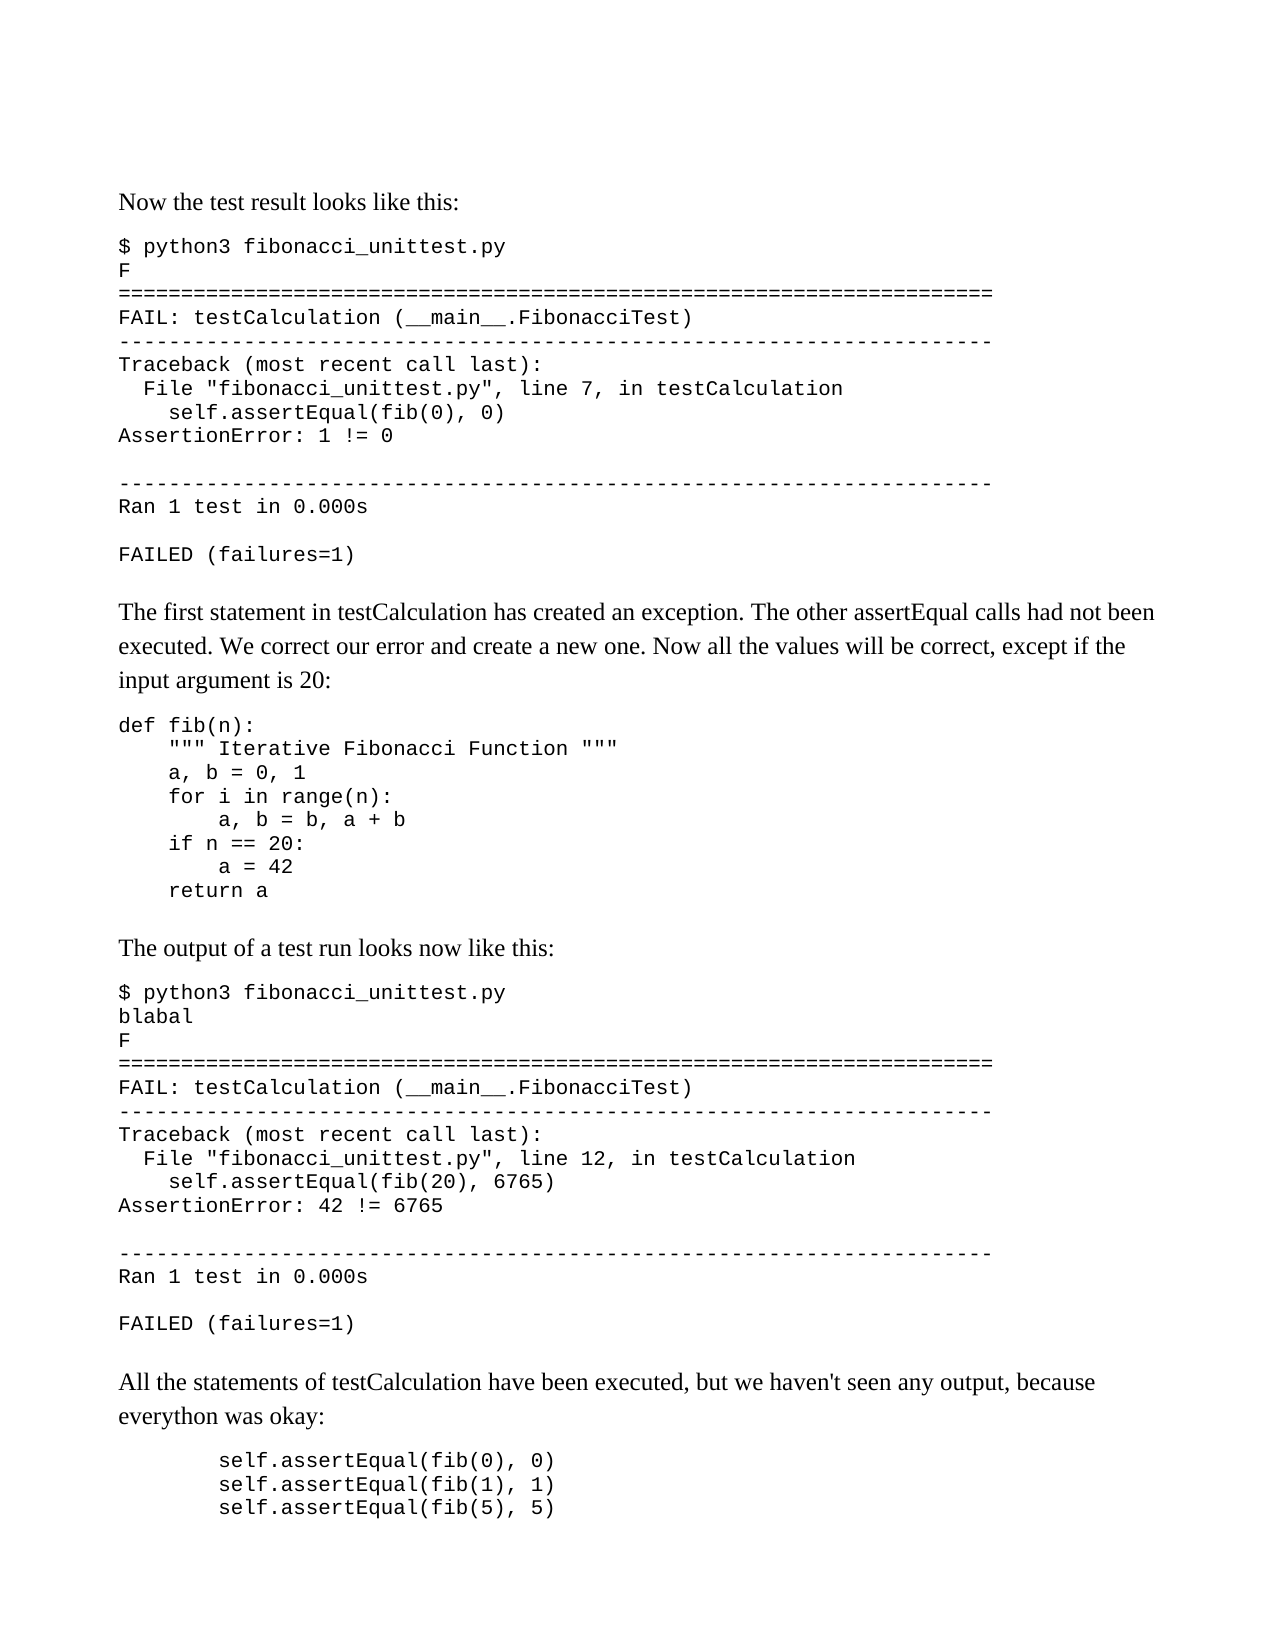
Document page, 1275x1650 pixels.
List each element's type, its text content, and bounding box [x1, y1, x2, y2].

text ---------------------------------------------------------------------- [118, 331, 1157, 354]
text All the statements of testCalculation have been executed, but we haven't seen any output, because everython was okay: [118, 1367, 1157, 1430]
text File "fibonacci_unittest.py", line 12, in testCalculation [118, 1148, 1157, 1172]
text self.assertEqual(fib(5), 5) [118, 1497, 1157, 1521]
text ---------------------------------------------------------------------- [118, 1101, 1157, 1124]
text AssertionError: 42 != 6765 [118, 1195, 1157, 1219]
text Traceback (most recent call last): [118, 1124, 1157, 1148]
text self.assertEqual(fib(1), 1) [118, 1474, 1157, 1497]
text FAILED (failures=1) [118, 1313, 1157, 1337]
text FAILED (failures=1) [118, 543, 1157, 567]
text FAIL: testCalculation (__main__.FibonacciTest) [118, 1077, 1157, 1101]
text Traceback (most recent call last): [118, 354, 1157, 378]
text a = 42 [118, 857, 1157, 880]
text self.assertEqual(fib(0), 0) [118, 402, 1157, 425]
text Now the test result looks like this: [118, 118, 1157, 216]
text F [118, 260, 1157, 283]
text self.assertEqual(fib(20), 6765) [118, 1172, 1157, 1195]
text """ Iterative Fibonacci Function """ [118, 738, 1157, 762]
text if n == 20: [118, 833, 1157, 857]
text File "fibonacci_unittest.py", line 7, in testCalculation [118, 378, 1157, 402]
text ====================================================================== [118, 283, 1157, 307]
text ---------------------------------------------------------------------- [118, 1242, 1157, 1266]
text self.assertEqual(fib(0), 0) [118, 1450, 1157, 1474]
text The output of a test run looks now like this: [118, 933, 1157, 962]
text ====================================================================== [118, 1053, 1157, 1077]
text The first statement in testCalculation has created an exception. The other assertEqual calls had not been executed. We correct our error and create a new one. Now all the values will be correct, except if the input argument is 20: [118, 597, 1157, 694]
text ---------------------------------------------------------------------- [118, 473, 1157, 496]
text return a [118, 880, 1157, 904]
text F [118, 1030, 1157, 1053]
text a, b = b, a + b [118, 809, 1157, 833]
text FAIL: testCalculation (__main__.FibonacciTest) [118, 307, 1157, 331]
text blabal [118, 1006, 1157, 1030]
text for i in range(n): [118, 786, 1157, 809]
text $ python3 fibonacci_unittest.py [118, 236, 1157, 260]
text $ python3 fibonacci_unittest.py [118, 982, 1157, 1006]
text a, b = 0, 1 [118, 762, 1157, 786]
text Ran 1 test in 0.000s [118, 496, 1157, 520]
text AssertionError: 1 != 0 [118, 425, 1157, 449]
text def fib(n): [118, 715, 1157, 738]
text Ran 1 test in 0.000s [118, 1266, 1157, 1290]
